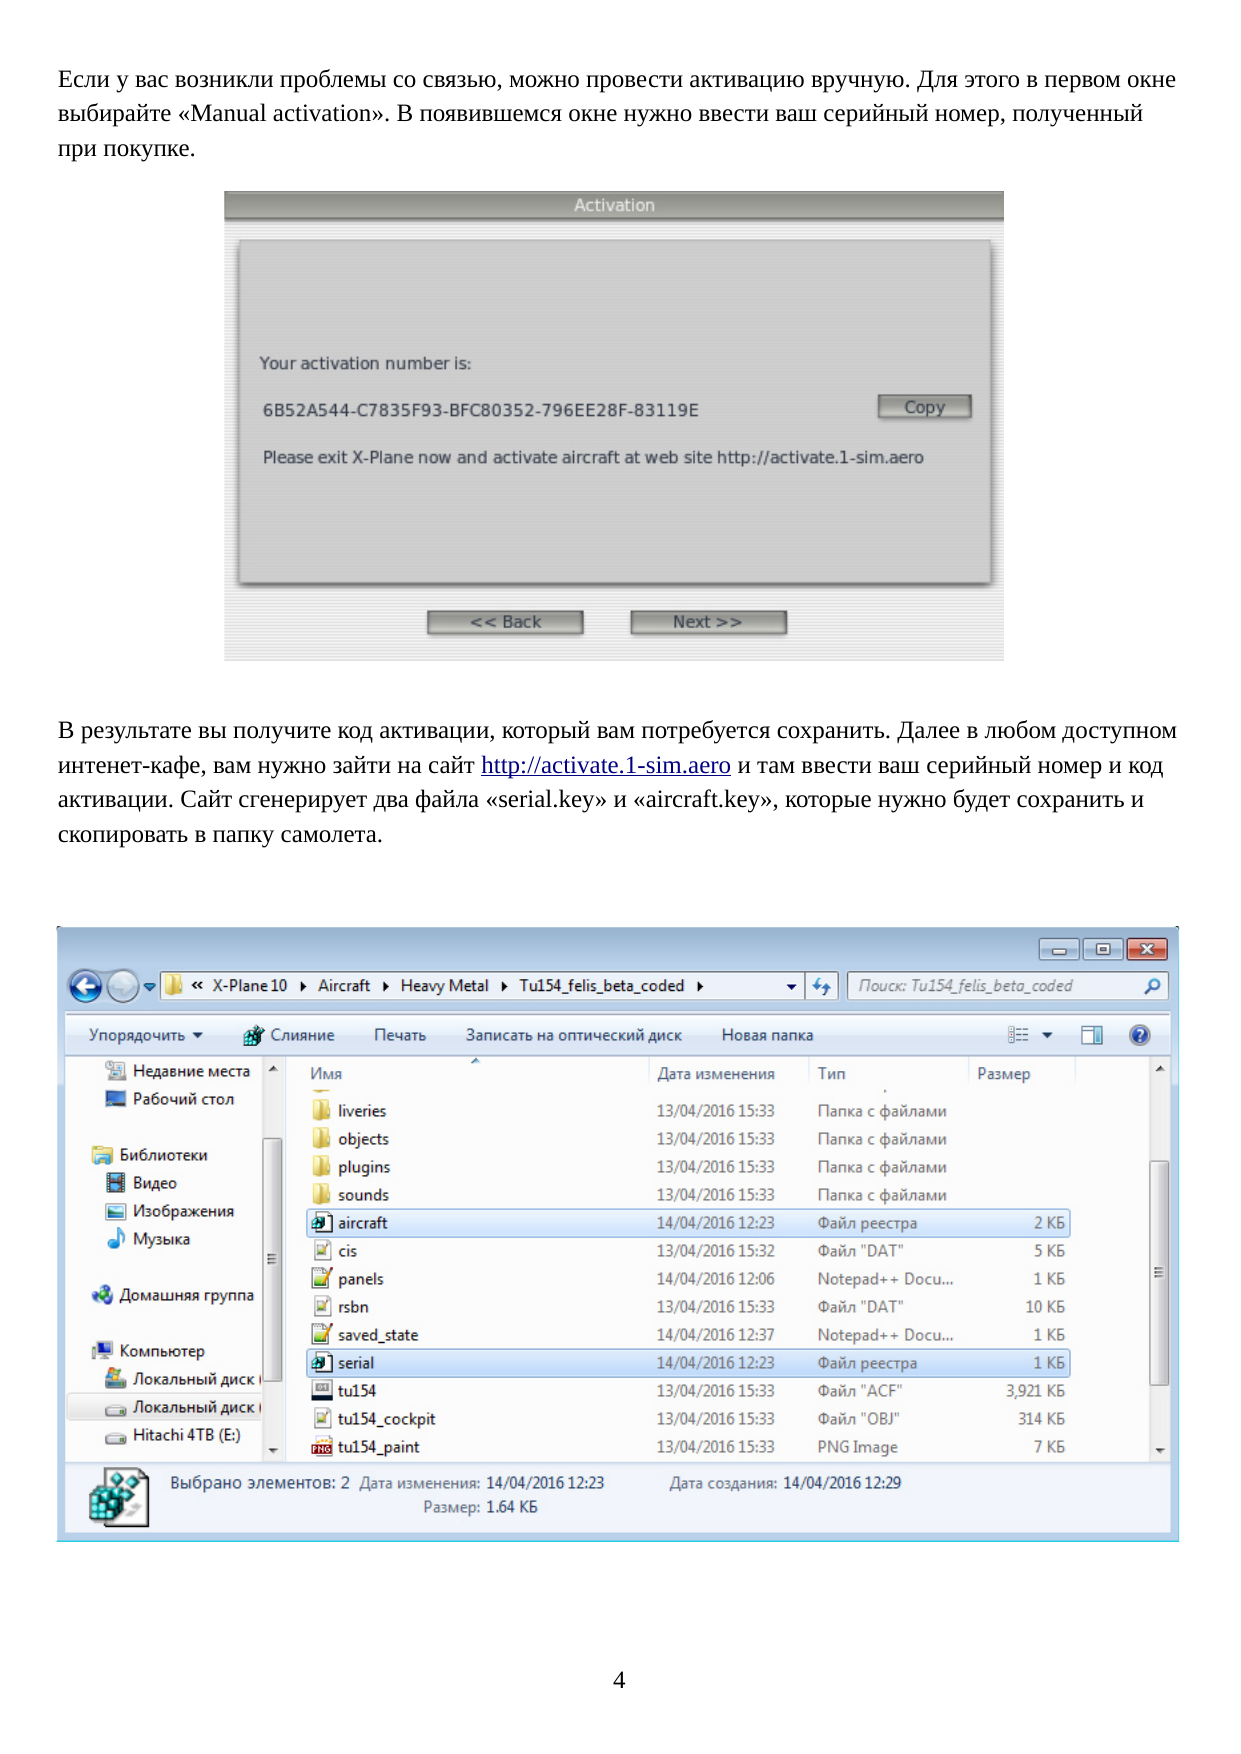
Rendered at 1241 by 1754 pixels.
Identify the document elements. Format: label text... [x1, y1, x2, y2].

picture [56, 926, 1180, 1542]
picture [224, 191, 1004, 661]
text В результате вы получите код активации, который вам потребуется сохранить. Далее в любом доступном интенет-кафе, вам нужно зайти на сайт http://activate.1-sim.aero и там ввести ваш серийный номер и код активации. Сайт сгенерирует два файла «serial.key» и «aircraft.key», которые нужно будет сохранить и скопировать в папку самолета. [58, 715, 1180, 847]
text Если у вас возникли проблемы со связью, можно провести активацию вручную. Для этого в первом окне выбирайте «Manual activation». В появившемся окне нужно ввести ваш серийный номер, полученный при покупке. [58, 64, 1180, 161]
